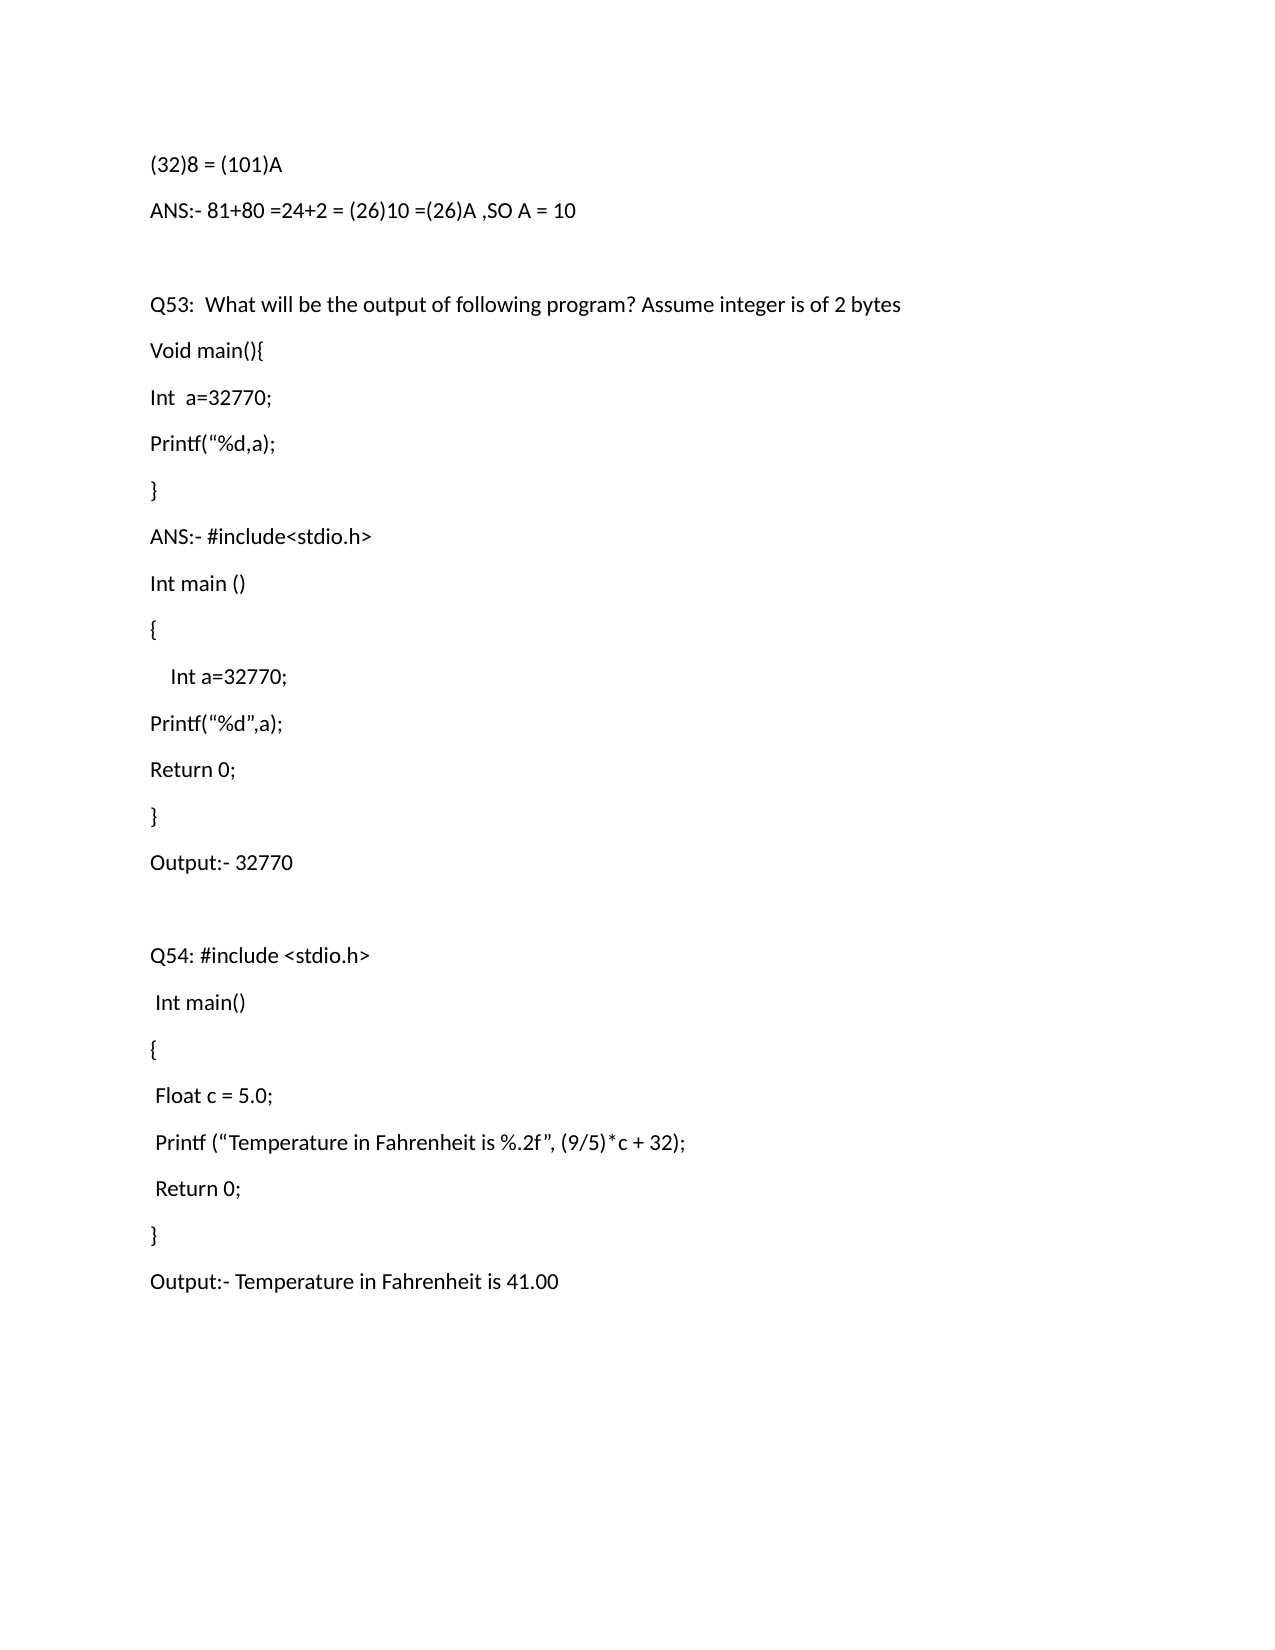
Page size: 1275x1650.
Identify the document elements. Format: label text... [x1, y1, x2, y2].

text Printf(“%d,a); [150, 429, 1125, 457]
text Int a=32770; [150, 383, 1125, 411]
text Printf (“Temperature in Fahrenheit is %.2f”, (9/5)*c + 32); [150, 1128, 1125, 1156]
text Printf(“%d”,a); [150, 709, 1125, 737]
text { [150, 616, 1125, 644]
text Q54: #include <stdio.h> [150, 942, 1125, 969]
text Int a=32770; [150, 662, 1125, 690]
text } [150, 802, 1125, 830]
text Return 0; [150, 1174, 1125, 1202]
text Int main() [150, 988, 1125, 1016]
text Float c = 5.0; [150, 1081, 1125, 1109]
text Return 0; [150, 755, 1125, 783]
text Output:- Temperature in Fahrenheit is 41.00 [150, 1267, 1125, 1296]
text Int main () [150, 569, 1125, 597]
text Q53: What will be the output of following program? Assume integer is of 2 bytes [150, 290, 1125, 318]
text } [150, 476, 1125, 504]
text ANS:- 81+80 =24+2 = (26)10 =(26)A ,SO A = 10 [150, 197, 1125, 224]
text { [150, 1035, 1125, 1063]
text Void main(){ [150, 336, 1125, 364]
text Output:- 32770 [150, 848, 1125, 876]
text ANS:- #include<stdio.h> [150, 522, 1125, 551]
text (32)8 = (101)A [150, 150, 1125, 178]
text } [150, 1221, 1125, 1249]
